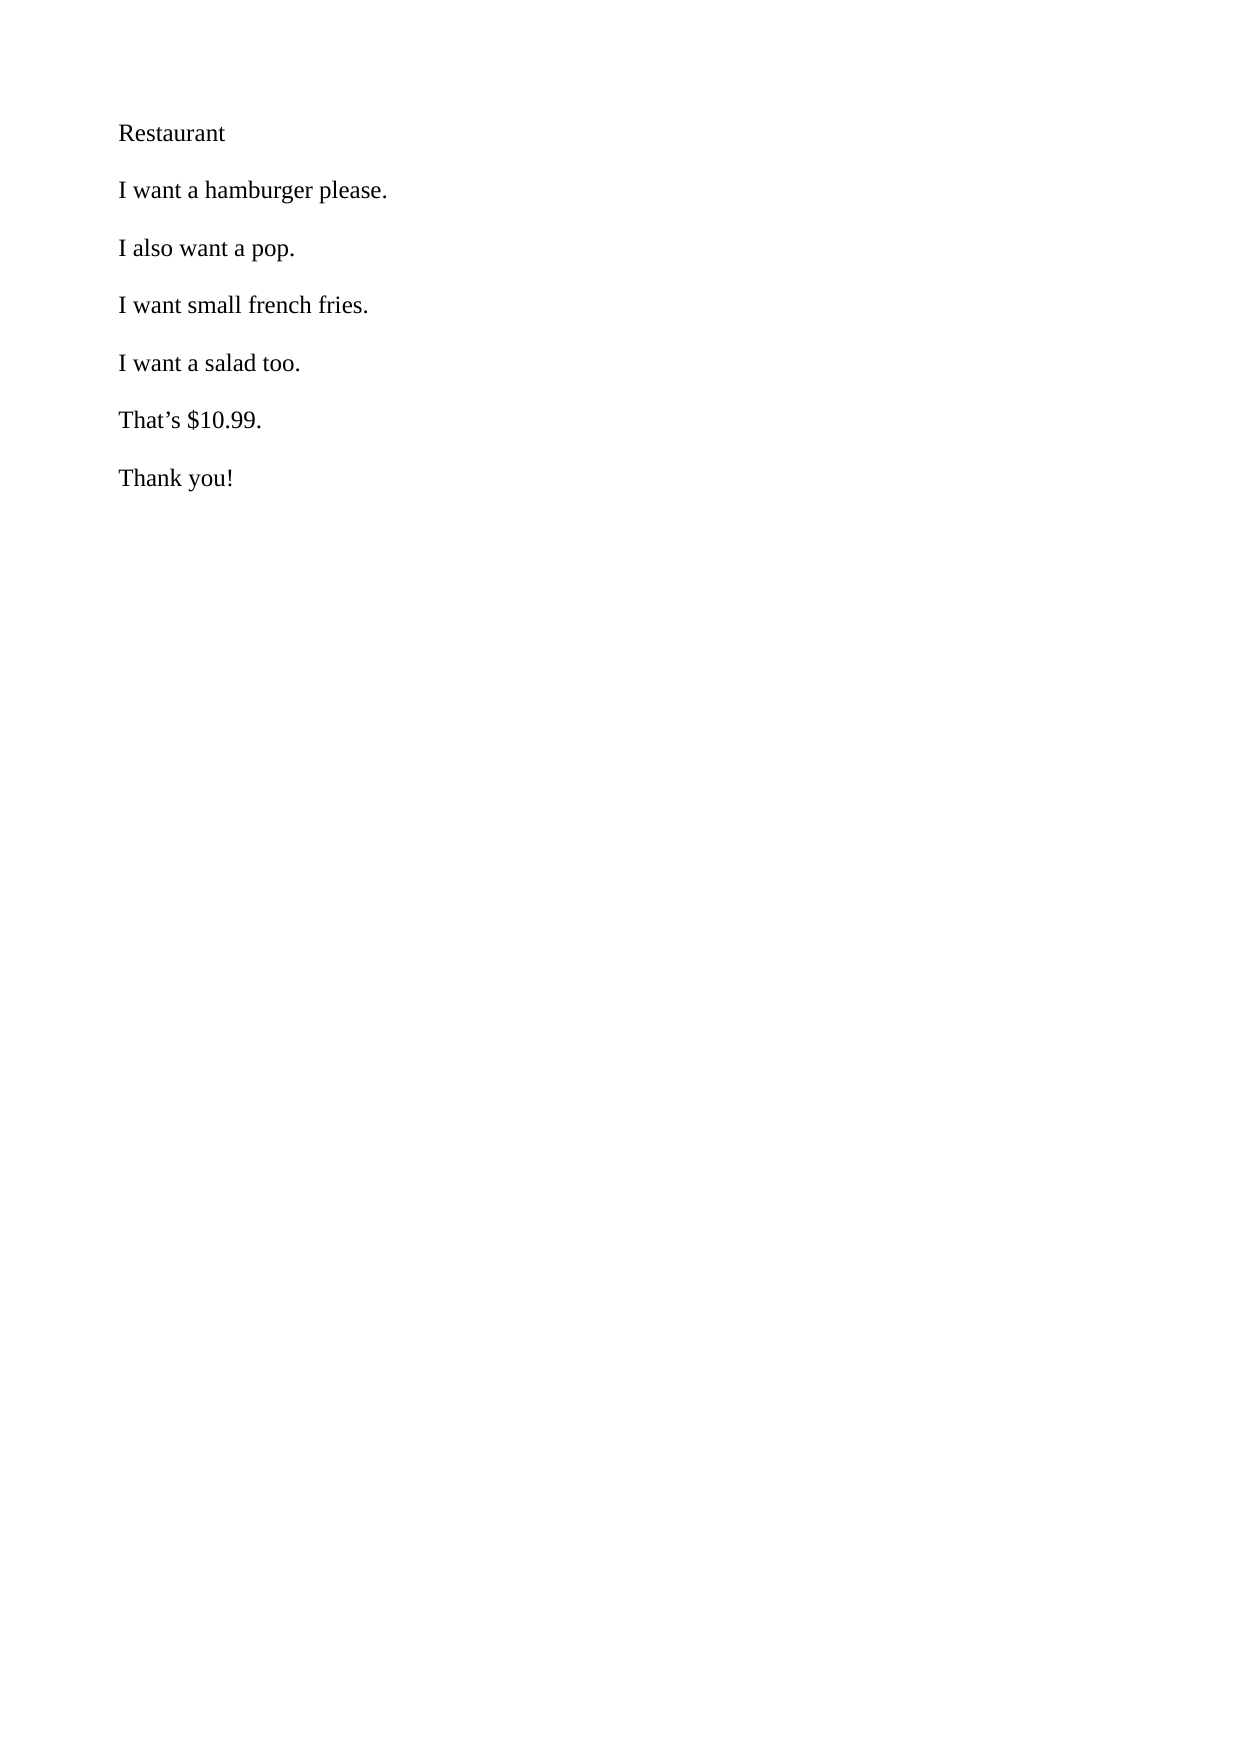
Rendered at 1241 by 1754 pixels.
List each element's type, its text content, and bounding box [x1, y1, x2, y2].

text That’s $10.99. [118, 406, 1122, 434]
text Restaurant [118, 118, 1122, 147]
text Thank you! [118, 463, 1122, 492]
text I want small french fries. [118, 291, 1122, 319]
text I want a salad too. [118, 348, 1122, 377]
text I want a hamburger please. [118, 176, 1122, 204]
text I also want a pop. [118, 233, 1122, 262]
